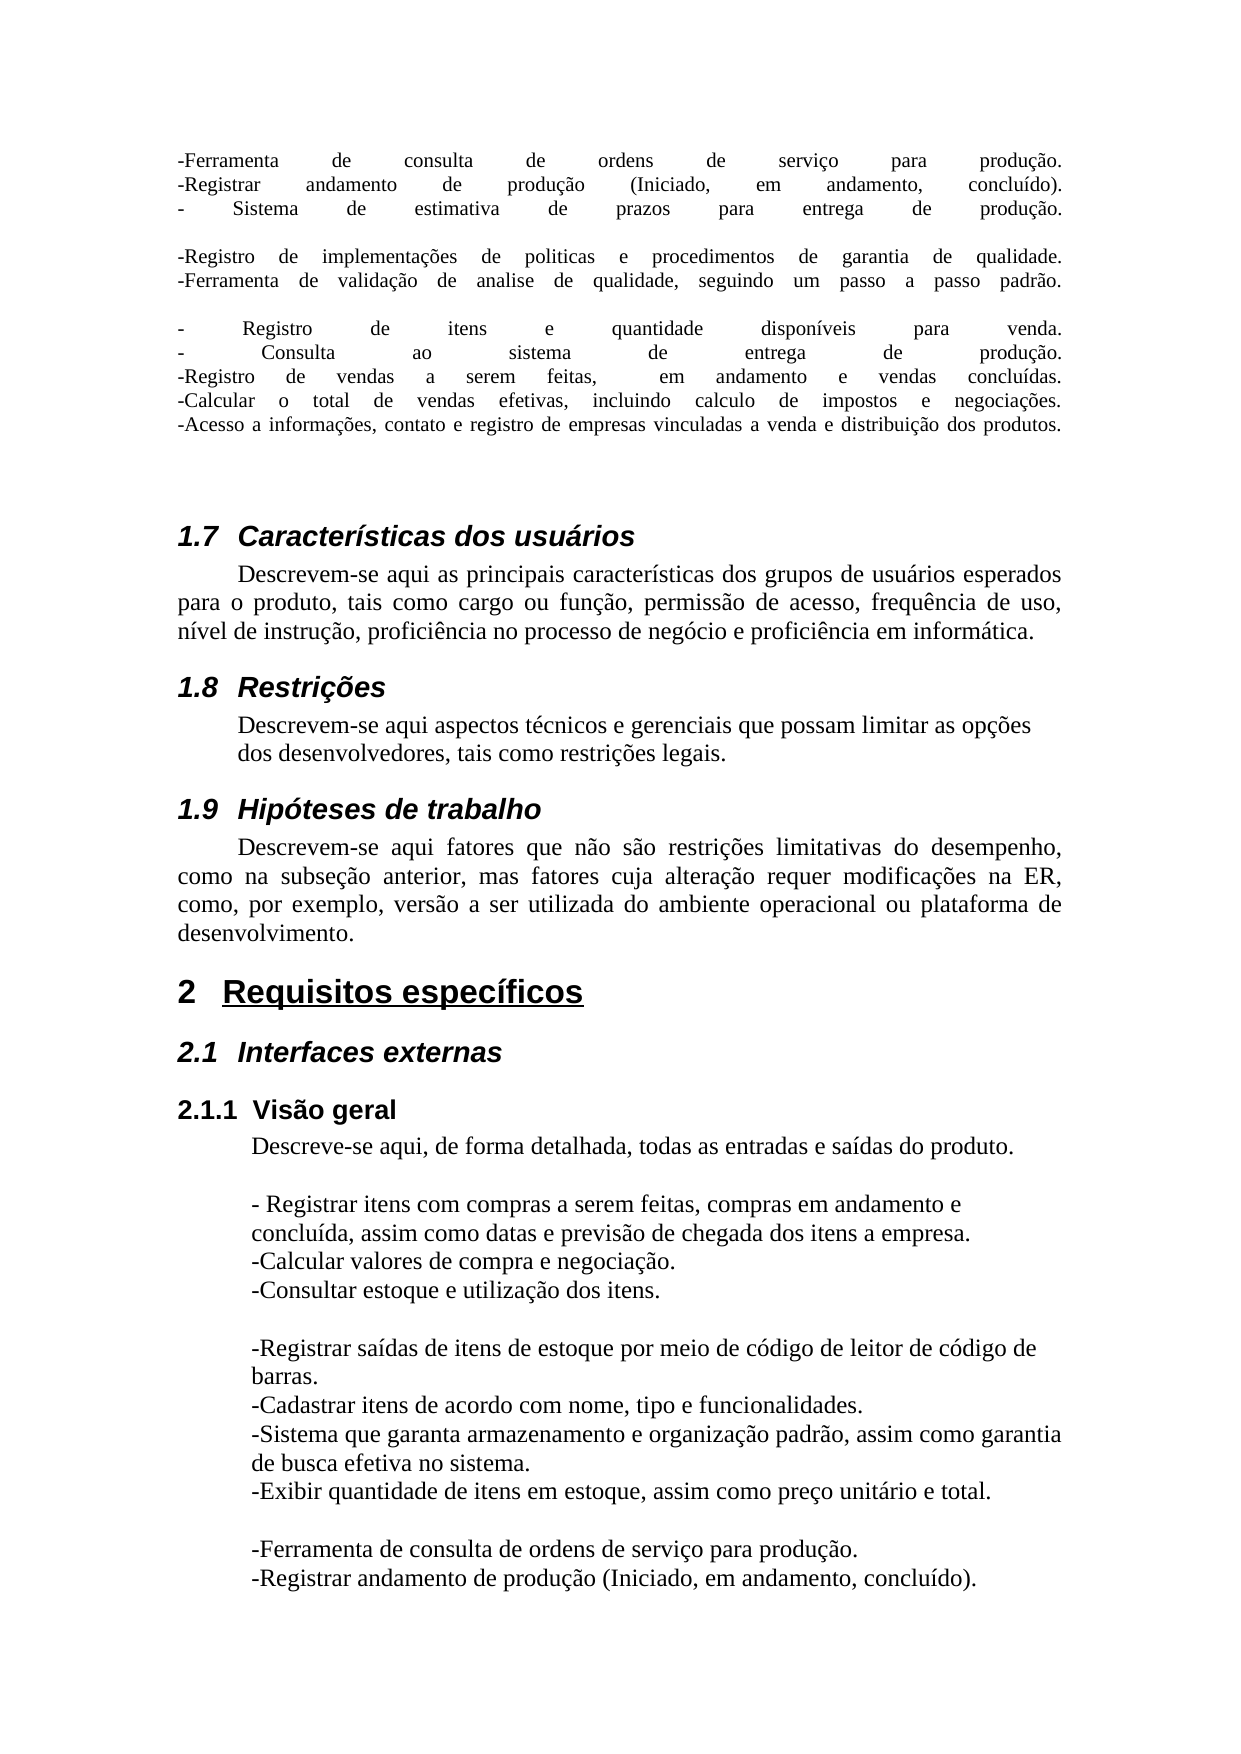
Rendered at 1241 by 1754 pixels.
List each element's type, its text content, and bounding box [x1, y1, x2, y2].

subtitle Restrições [177, 670, 1063, 703]
text Descrevem-se aqui aspectos técnicos e gerenciais que possam limitar as opções dos desenvolvedores, tais como restrições legais. [237, 710, 1063, 767]
text -Ferramenta de consulta de ordens de serviço para produção. -Registrar andamento de produção (Iniciado, em andamento, concluído). - Sistema de estimativa de prazos para entrega de produção. -Registro de implementações de politicas e procedimentos de garantia de qualidade. -Ferramenta de validação de analise de qualidade, seguindo um passo a passo padrão. - Registro de itens e quantidade disponíveis para venda. - Consulta ao sistema de entrega de produção. -Registro de vendas a serem feitas, em andamento e vendas concluídas. -Calcular o total de vendas efetivas, incluindo calculo de impostos e negociações. -Acesso a informações, contato e registro de empresas vinculadas a venda e distribuição dos produtos. [177, 148, 1063, 494]
subtitle Requisitos específicos [177, 972, 1063, 1010]
subtitle Características dos usuários [177, 519, 1063, 552]
text Descrevem-se aqui fatores que não são restrições limitativas do desempenho, como na subseção anterior, mas fatores cuja alteração requer modificações na ER, como, por exemplo, versão a ser utilizada do ambiente operacional ou plataforma de desenvolvimento. [177, 832, 1063, 947]
text Descreve-se aqui, de forma detalhada, todas as entradas e saídas do produto. - Registrar itens com compras a serem feitas, compras em andamento e concluída, assim como datas e previsão de chegada dos itens a empresa. -Calcular valores de compra e negociação. -Consultar estoque e utilização dos itens. -Registrar saídas de itens de estoque por meio de código de leitor de código de barras. -Cadastrar itens de acordo com nome, tipo e funcionalidades. -Sistema que garanta armazenamento e organização padrão, assim como garantia de busca efetiva no sistema. -Exibir quantidade de itens em estoque, assim como preço unitário e total. -Ferramenta de consulta de ordens de serviço para produção. -Registrar andamento de produção (Iniciado, em andamento, concluído). [251, 1131, 1063, 1591]
text Descrevem-se aqui as principais características dos grupos de usuários esperados para o produto, tais como cargo ou função, permissão de acesso, frequência de uso, nível de instrução, proficiência no processo de negócio e proficiência em informática. [177, 559, 1063, 645]
subtitle Interfaces externas [177, 1035, 1063, 1069]
subtitle Hipóteses de trabalho [177, 792, 1063, 826]
subtitle Visão geral [177, 1094, 1063, 1125]
